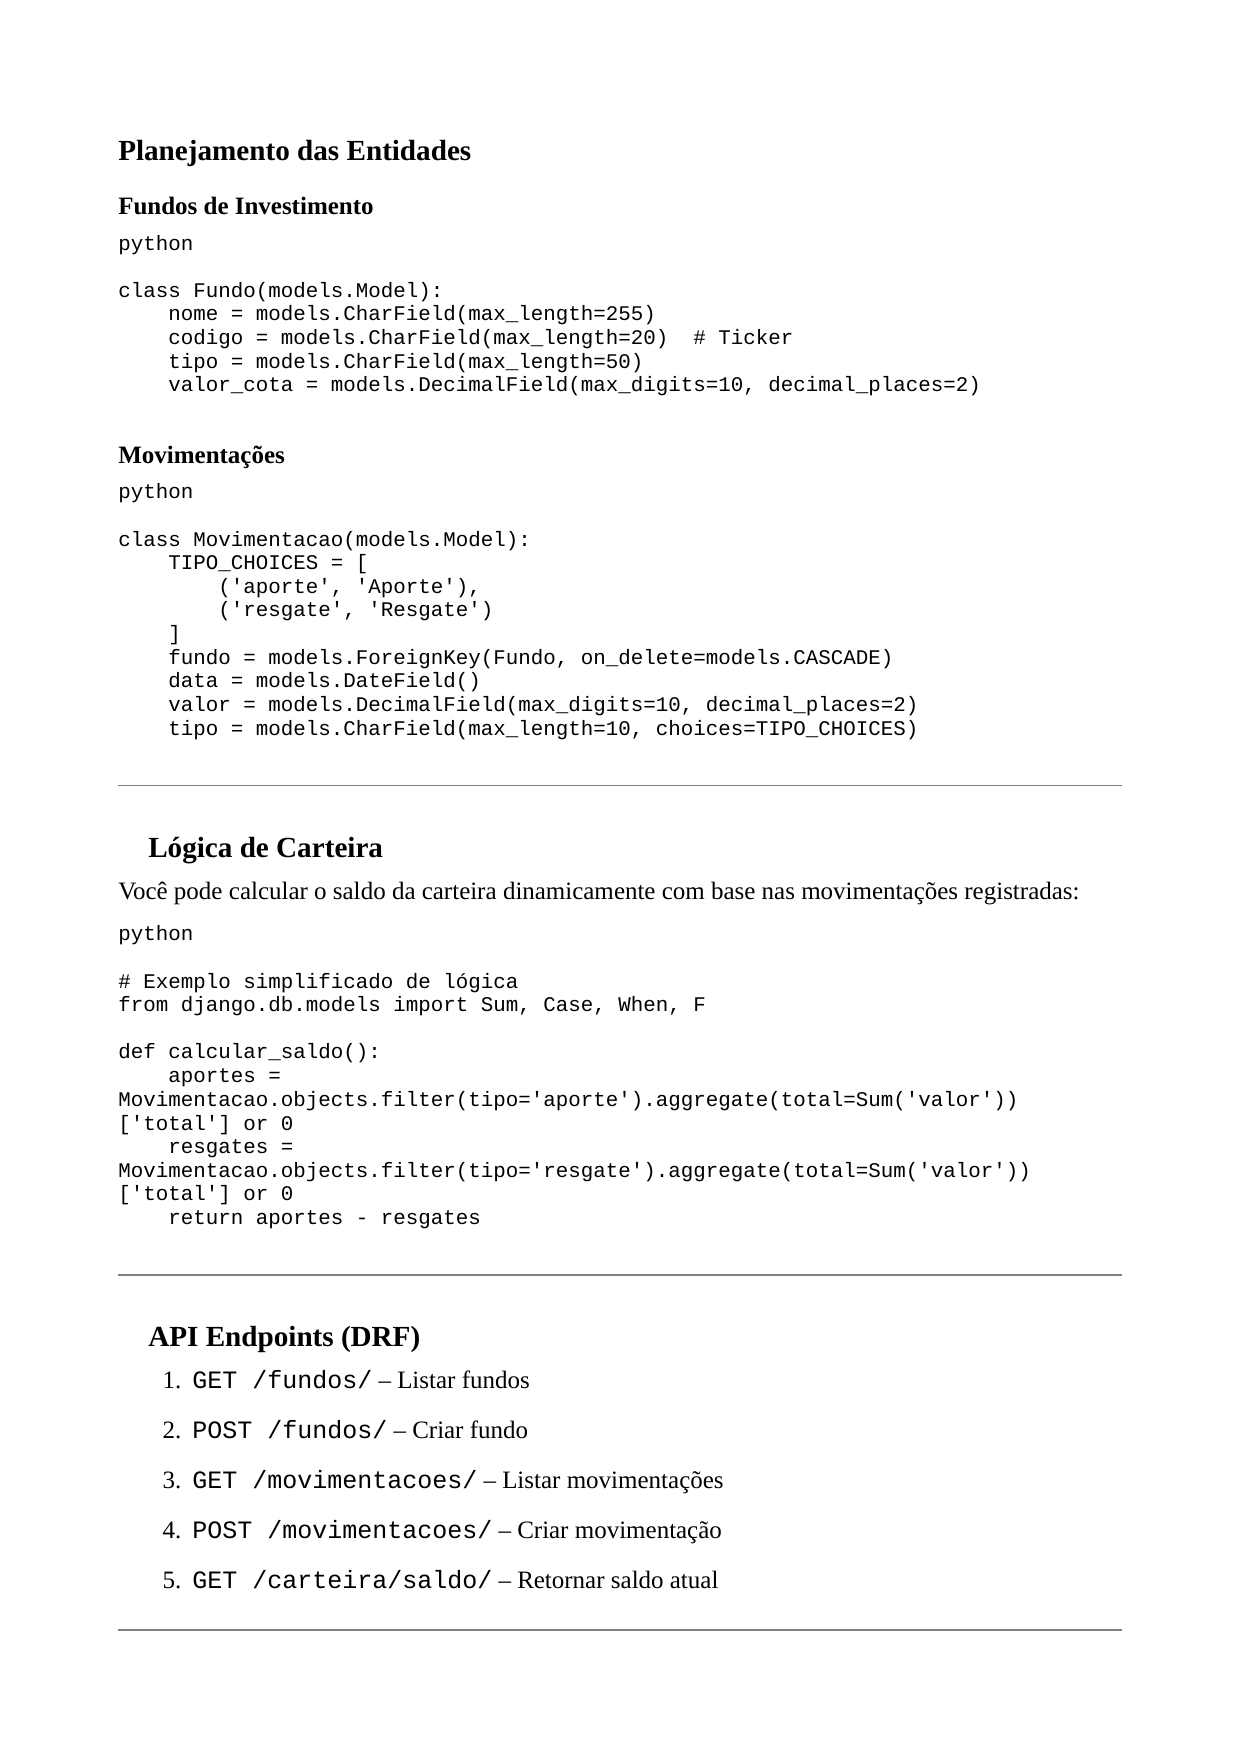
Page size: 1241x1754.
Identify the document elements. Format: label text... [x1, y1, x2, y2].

text python [118, 923, 1122, 947]
text # Exemplo simplificado de lógica [118, 971, 1122, 994]
list POST /fundos/ – Criar fundo [162, 1415, 1122, 1446]
subtitle 📡 API Endpoints (DRF) [118, 1319, 1122, 1353]
text class Fundo(models.Model): [118, 280, 1122, 303]
list GET /fundos/ – Listar fundos [162, 1365, 1122, 1396]
text ] [118, 623, 1122, 647]
text valor = models.DecimalField(max_digits=10, decimal_places=2) [118, 694, 1122, 718]
text ('aporte', 'Aporte'), [118, 576, 1122, 599]
text python [118, 232, 1122, 256]
text data = models.DateField() [118, 670, 1122, 694]
text from django.db.models import Sum, Case, When, F [118, 994, 1122, 1018]
subtitle 🔄 Lógica de Carteira [118, 830, 1122, 863]
text codigo = models.CharField(max_length=20) # Ticker [118, 327, 1122, 351]
text class Movimentacao(models.Model): [118, 528, 1122, 552]
text python [118, 481, 1122, 505]
text aportes = Movimentacao.objects.filter(tipo='aporte').aggregate(total=Sum('valor'))['total'] or 0 [118, 1065, 1122, 1136]
text tipo = models.CharField(max_length=50) [118, 351, 1122, 374]
text def calcular_saldo(): [118, 1042, 1122, 1065]
text tipo = models.CharField(max_length=10, choices=TIPO_CHOICES) [118, 718, 1122, 741]
subtitle Planejamento das Entidades [118, 133, 1122, 166]
text valor_cota = models.DecimalField(max_digits=10, decimal_places=2) [118, 374, 1122, 398]
text TIPO_CHOICES = [ [118, 552, 1122, 576]
list POST /movimentacoes/ – Criar movimentação [162, 1515, 1122, 1546]
list GET /movimentacoes/ – Listar movimentações [162, 1465, 1122, 1496]
list GET /carteira/saldo/ – Retornar saldo atual [162, 1565, 1122, 1596]
subtitle Fundos de Investimento [118, 191, 1122, 220]
subtitle Movimentações [118, 440, 1122, 469]
text nome = models.CharField(max_length=255) [118, 303, 1122, 327]
text return aportes - resgates [118, 1207, 1122, 1231]
text fundo = models.ForeignKey(Fundo, on_delete=models.CASCADE) [118, 647, 1122, 670]
text ('resgate', 'Resgate') [118, 599, 1122, 623]
text resgates = Movimentacao.objects.filter(tipo='resgate').aggregate(total=Sum('valor'))['total'] or 0 [118, 1136, 1122, 1207]
text Você pode calcular o saldo da carteira dinamicamente com base nas movimentações registradas: [118, 876, 1122, 904]
